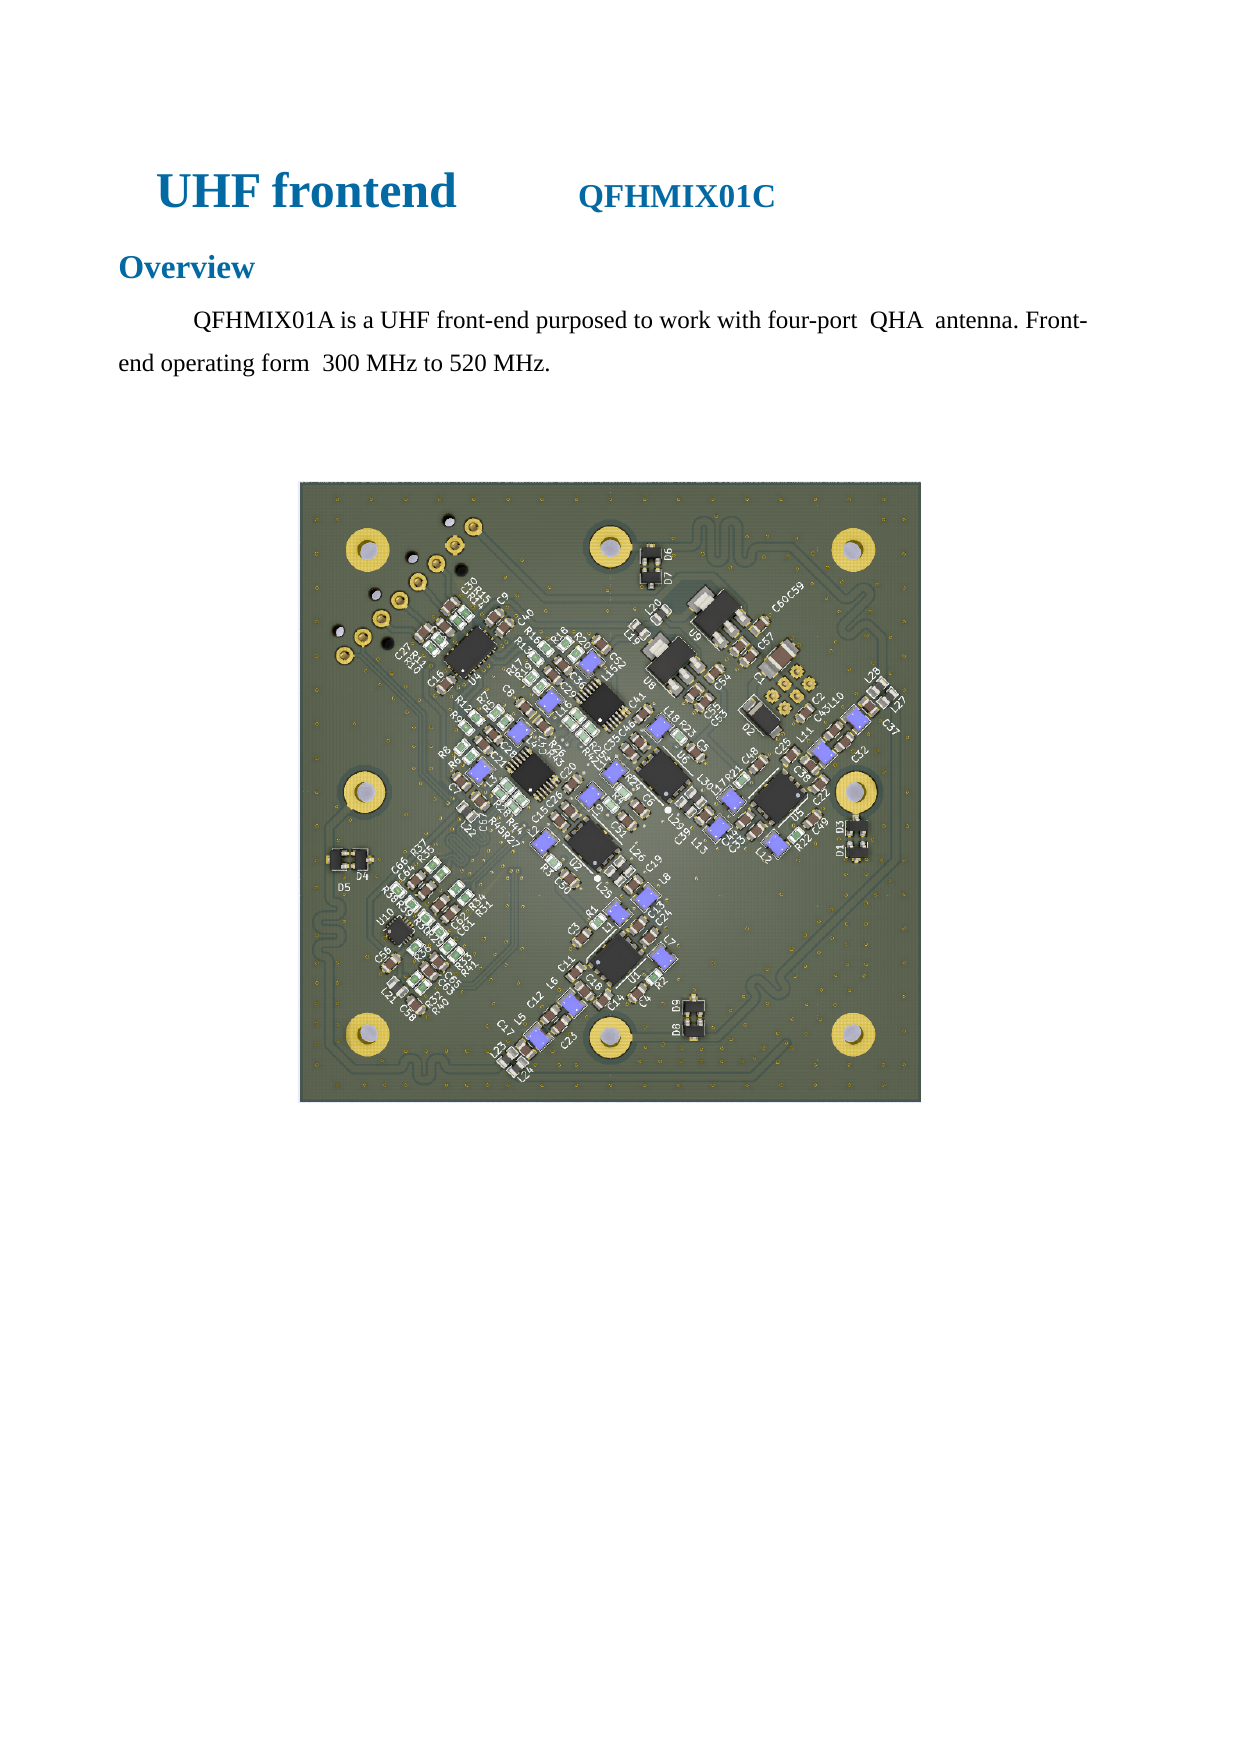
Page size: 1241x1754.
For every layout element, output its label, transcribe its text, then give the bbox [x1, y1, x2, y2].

picture [297, 481, 922, 1103]
text Overview [118, 247, 1122, 286]
text UHF frontend QFHMIX01C [118, 161, 1122, 219]
text QFHMIX01A is a UHF front-end purposed to work with four-port QHA antenna. Front-end operating form 300 MHz to 520 MHz. [118, 305, 1122, 377]
